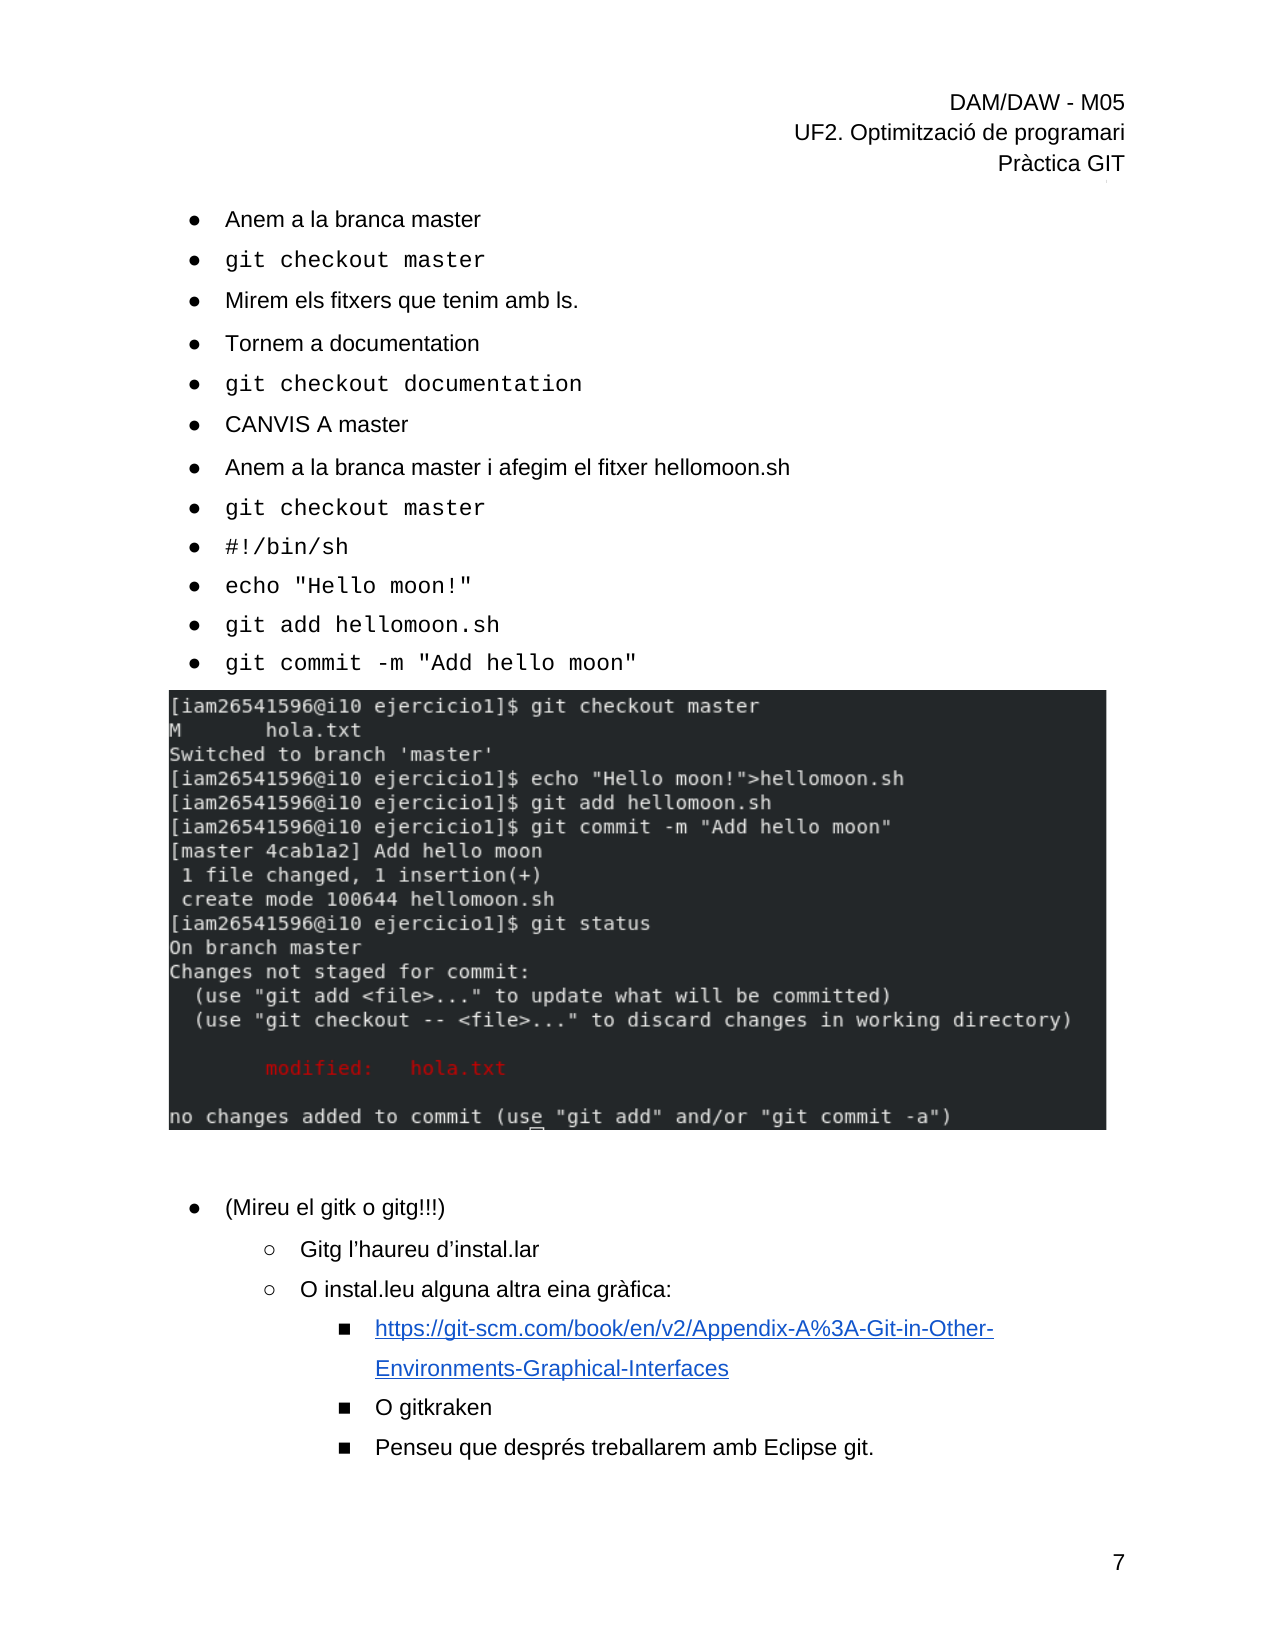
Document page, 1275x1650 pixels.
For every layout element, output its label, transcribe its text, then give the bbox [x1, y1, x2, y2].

list git checkout master [187, 496, 1125, 522]
list #!/bin/sh [187, 535, 1125, 561]
list https://git-scm.com/book/en/v2/Appendix-A%3A-Git-in-Other-Environments-Graphical-Interfaces [337, 1315, 1125, 1381]
list O gitkraken [337, 1394, 1125, 1421]
picture [168, 690, 1107, 1130]
list Tornem a documentation [187, 330, 1125, 358]
list O instal.leu alguna altra eina gràfica: [262, 1276, 1125, 1302]
list git commit -m "Add hello moon" [187, 652, 1125, 678]
list Anem a la branca master i afegim el fitxer hellomoon.sh [187, 454, 1125, 482]
list git add hellomoon.sh [187, 613, 1125, 639]
list Anem a la branca master [187, 206, 1125, 234]
list Gitg l’haureu d’instal.lar [262, 1236, 1125, 1263]
list git checkout master [187, 249, 1125, 274]
list (Mireu el gitk o gitg!!!) [187, 1194, 1125, 1222]
list CANVIS A master [187, 411, 1125, 440]
list git checkout documentation [187, 372, 1125, 398]
list echo "Hello moon!" [187, 574, 1125, 600]
list Mirem els fitxers que tenim amb ls. [187, 287, 1125, 316]
list Penseu que després treballarem amb Eclipse git. [337, 1434, 1125, 1460]
